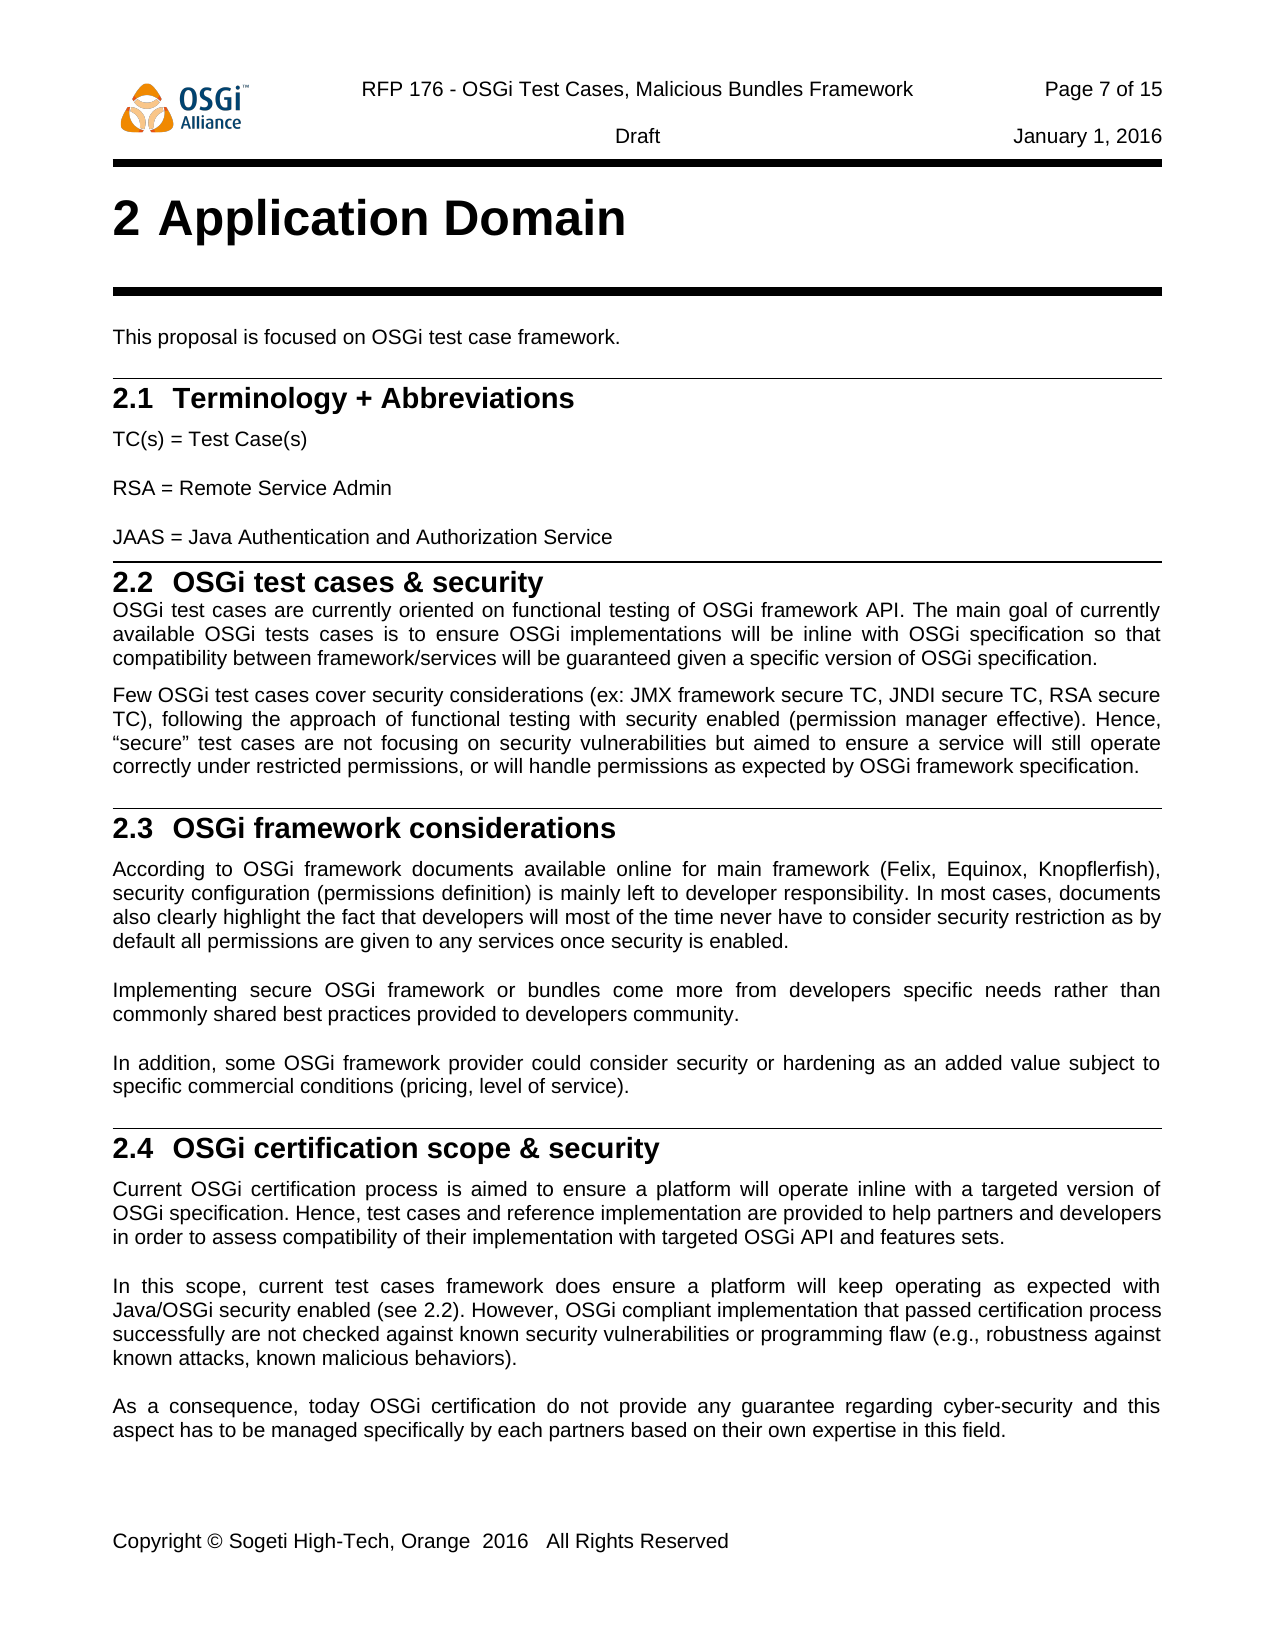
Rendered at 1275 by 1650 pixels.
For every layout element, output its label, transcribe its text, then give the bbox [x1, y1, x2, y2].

text TC(s) = Test Case(s) [112, 427, 1162, 451]
subtitle OSGi certification scope & security [112, 1129, 1162, 1164]
text As a consequence, today OSGi certification do not provide any guarantee regarding cyber-security and this aspect has to be managed specifically by each partners based on their own expertise in this field. [112, 1394, 1162, 1442]
text Implementing secure OSGi framework or bundles come more from developers specific needs rather than commonly shared best practices provided to developers community. [112, 977, 1162, 1025]
text Current OSGi certification process is aimed to ensure a platform will operate inline with a targeted version of OSGi specification. Hence, test cases and reference implementation are provided to help partners and developers in order to assess compatibility of their implementation with targeted OSGi API and features sets. [112, 1177, 1162, 1248]
subtitle Terminology + Abbreviations [112, 379, 1162, 414]
subtitle Application Domain [112, 160, 1162, 296]
subtitle OSGi test cases & security [112, 562, 1162, 598]
text In this scope, current test cases framework does ensure a platform will keep operating as expected with Java/OSGi security enabled (see 2.2). However, OSGi compliant implementation that passed certification process successfully are not checked against known security vulnerabilities or programming flaw (e.g., robustness against known attacks, known malicious behaviors). [112, 1273, 1162, 1369]
picture [113, 76, 257, 140]
text According to OSGi framework documents available online for main framework (Felix, Equinox, Knopflerfish), security configuration (permissions definition) is mainly left to developer responsibility. In most cases, documents also clearly highlight the fact that developers will most of the time never have to consider security restriction as by default all permissions are given to any services once security is enabled. [112, 857, 1162, 952]
text JAAS = Java Authentication and Authorization Service [112, 525, 1162, 549]
subtitle OSGi framework considerations [112, 809, 1162, 844]
text This proposal is focused on OSGi test case framework. [112, 325, 1162, 349]
text Few OSGi test cases cover security considerations (ex: JMX framework secure TC, JNDI secure TC, RSA secure TC), following the approach of functional testing with security enabled (permission manager effective). Hence, “secure” test cases are not focusing on security vulnerabilities but aimed to ensure a service will still operate correctly under restricted permissions, or will handle permissions as expected by OSGi framework specification. [112, 682, 1162, 778]
text In addition, some OSGi framework provider could consider security or hardening as an added value subject to specific commercial conditions (pricing, level of service). [112, 1050, 1162, 1098]
text OSGi test cases are currently oriented on functional testing of OSGi framework API. The main goal of currently available OSGi tests cases is to ensure OSGi implementations will be inline with OSGi specification so that compatibility between framework/services will be guaranteed given a specific version of OSGi specification. [112, 598, 1162, 670]
text RSA = Remote Service Admin [112, 476, 1162, 500]
